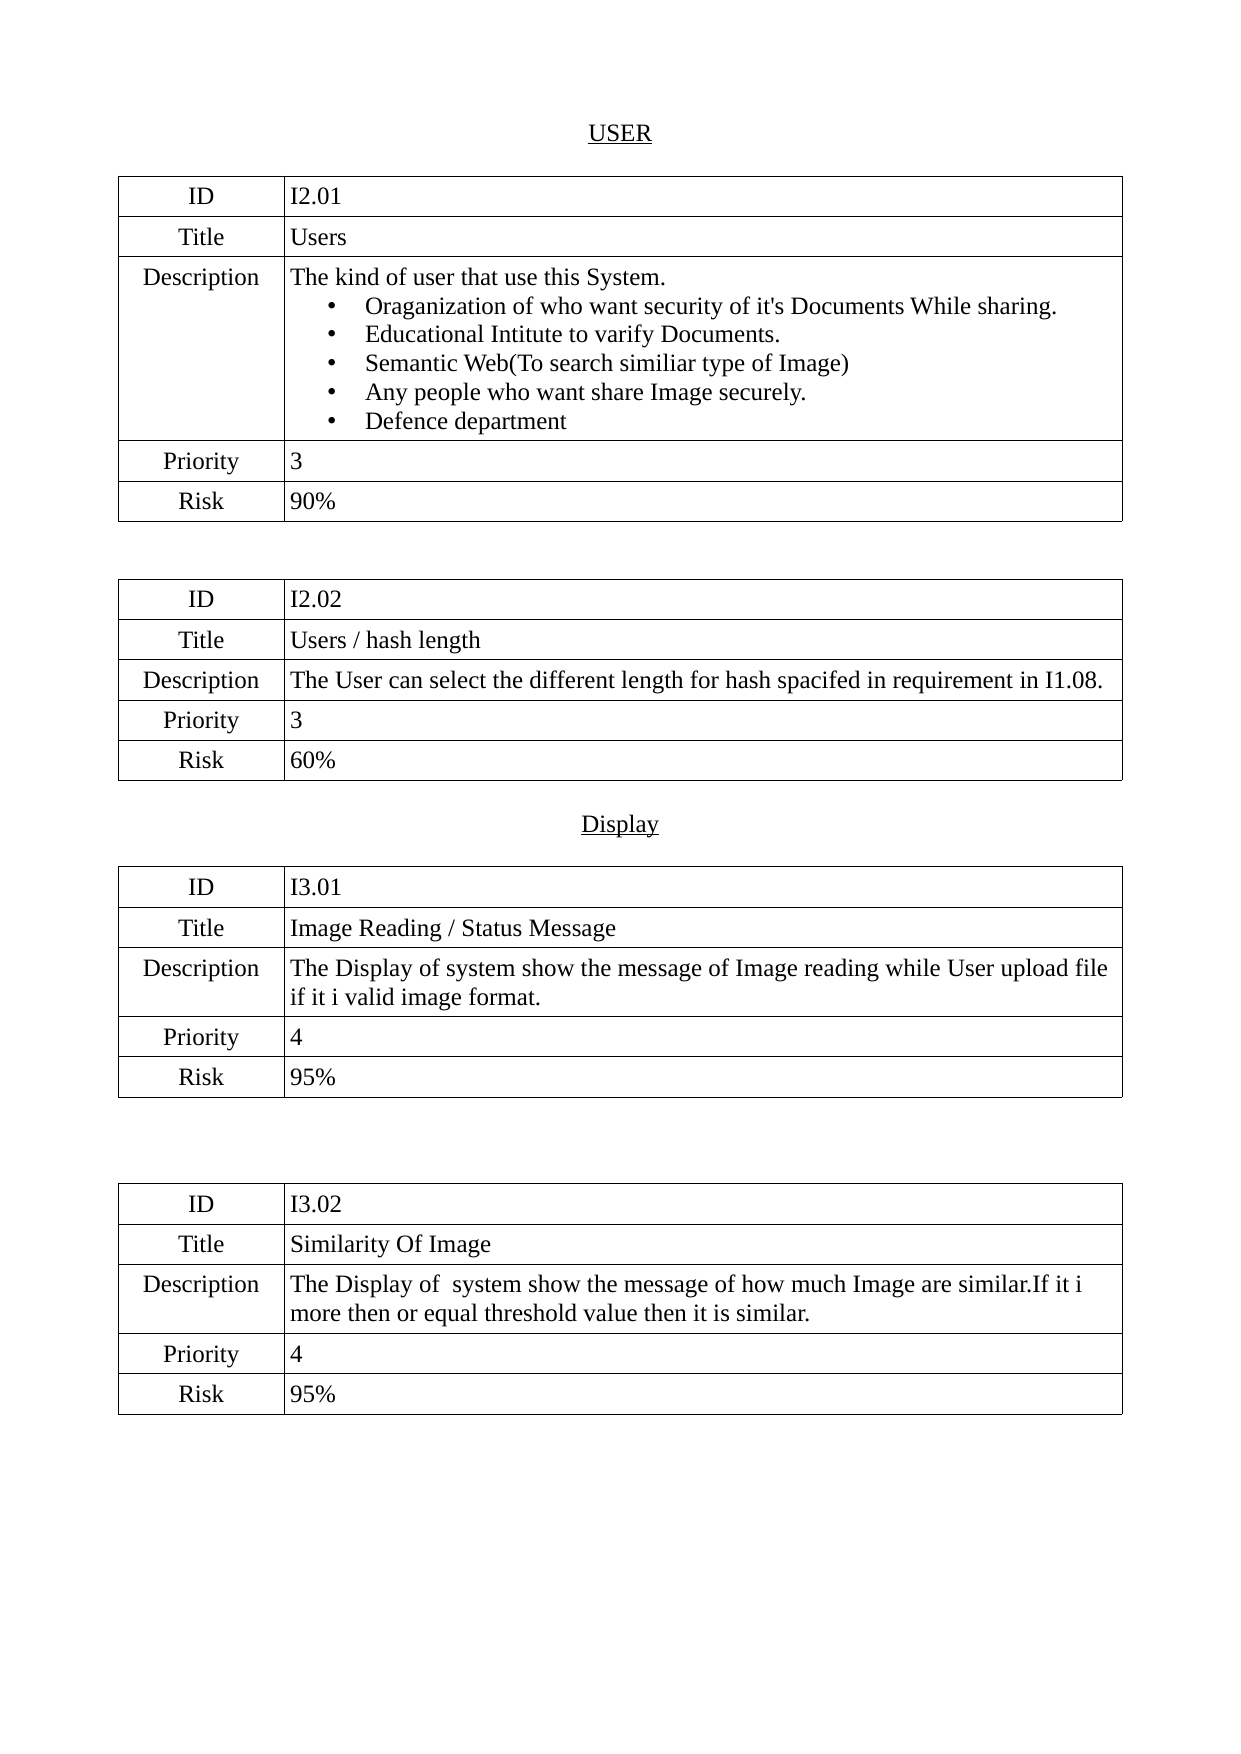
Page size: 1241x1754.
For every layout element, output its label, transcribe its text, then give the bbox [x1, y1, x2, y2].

table_cell Title [119, 1225, 284, 1264]
table_cell Title [119, 908, 284, 947]
table_cell 3 [285, 701, 1122, 740]
table_cell 4 [285, 1017, 1122, 1056]
table_cell 95% [285, 1057, 1122, 1097]
table_header ID [119, 580, 284, 619]
table_cell Description [119, 948, 284, 1016]
table_cell Users [285, 217, 1122, 256]
table_header I3.02 [285, 1184, 1122, 1223]
table_cell Risk [119, 482, 284, 521]
table_cell Priority [119, 701, 284, 740]
table_cell The kind of user that use this System. Oraganization of who want security of it's Documents While sharing. Educational Intitute to varify Documents. Semantic Web(To search similiar type of Image) Any people who want share Image securely. Defence department [285, 257, 1122, 440]
table_cell 95% [285, 1374, 1122, 1413]
text Display [118, 809, 1122, 838]
table_cell Risk [119, 1057, 284, 1097]
table_header ID [119, 1184, 284, 1223]
table_cell 90% [285, 482, 1122, 521]
table_cell The Display of system show the message of how much Image are similar.If it i more then or equal threshold value then it is similar. [285, 1265, 1122, 1333]
table_cell 60% [285, 741, 1122, 780]
table_cell Priority [119, 1017, 284, 1056]
table_header I2.01 [285, 177, 1122, 216]
table_cell Description [119, 1265, 284, 1333]
table_header I2.02 [285, 580, 1122, 619]
table_cell The Display of system show the message of Image reading while User upload file if it i valid image format. [285, 948, 1122, 1016]
text USER [118, 118, 1122, 147]
table_header ID [119, 177, 284, 216]
table_cell Image Reading / Status Message [285, 908, 1122, 947]
table_cell Title [119, 620, 284, 659]
table_cell Description [119, 660, 284, 699]
table_cell Risk [119, 741, 284, 780]
table_cell Risk [119, 1374, 284, 1413]
table_cell Similarity Of Image [285, 1225, 1122, 1264]
table_cell The User can select the different length for hash spacifed in requirement in I1.08. [285, 660, 1122, 699]
table_cell Title [119, 217, 284, 256]
table_cell Users / hash length [285, 620, 1122, 659]
table_cell Description [119, 257, 284, 440]
table_header I3.01 [285, 867, 1122, 907]
table_cell Priority [119, 1334, 284, 1373]
table_cell 3 [285, 441, 1122, 481]
table_cell Priority [119, 441, 284, 481]
table_cell 4 [285, 1334, 1122, 1373]
table_header ID [119, 867, 284, 907]
